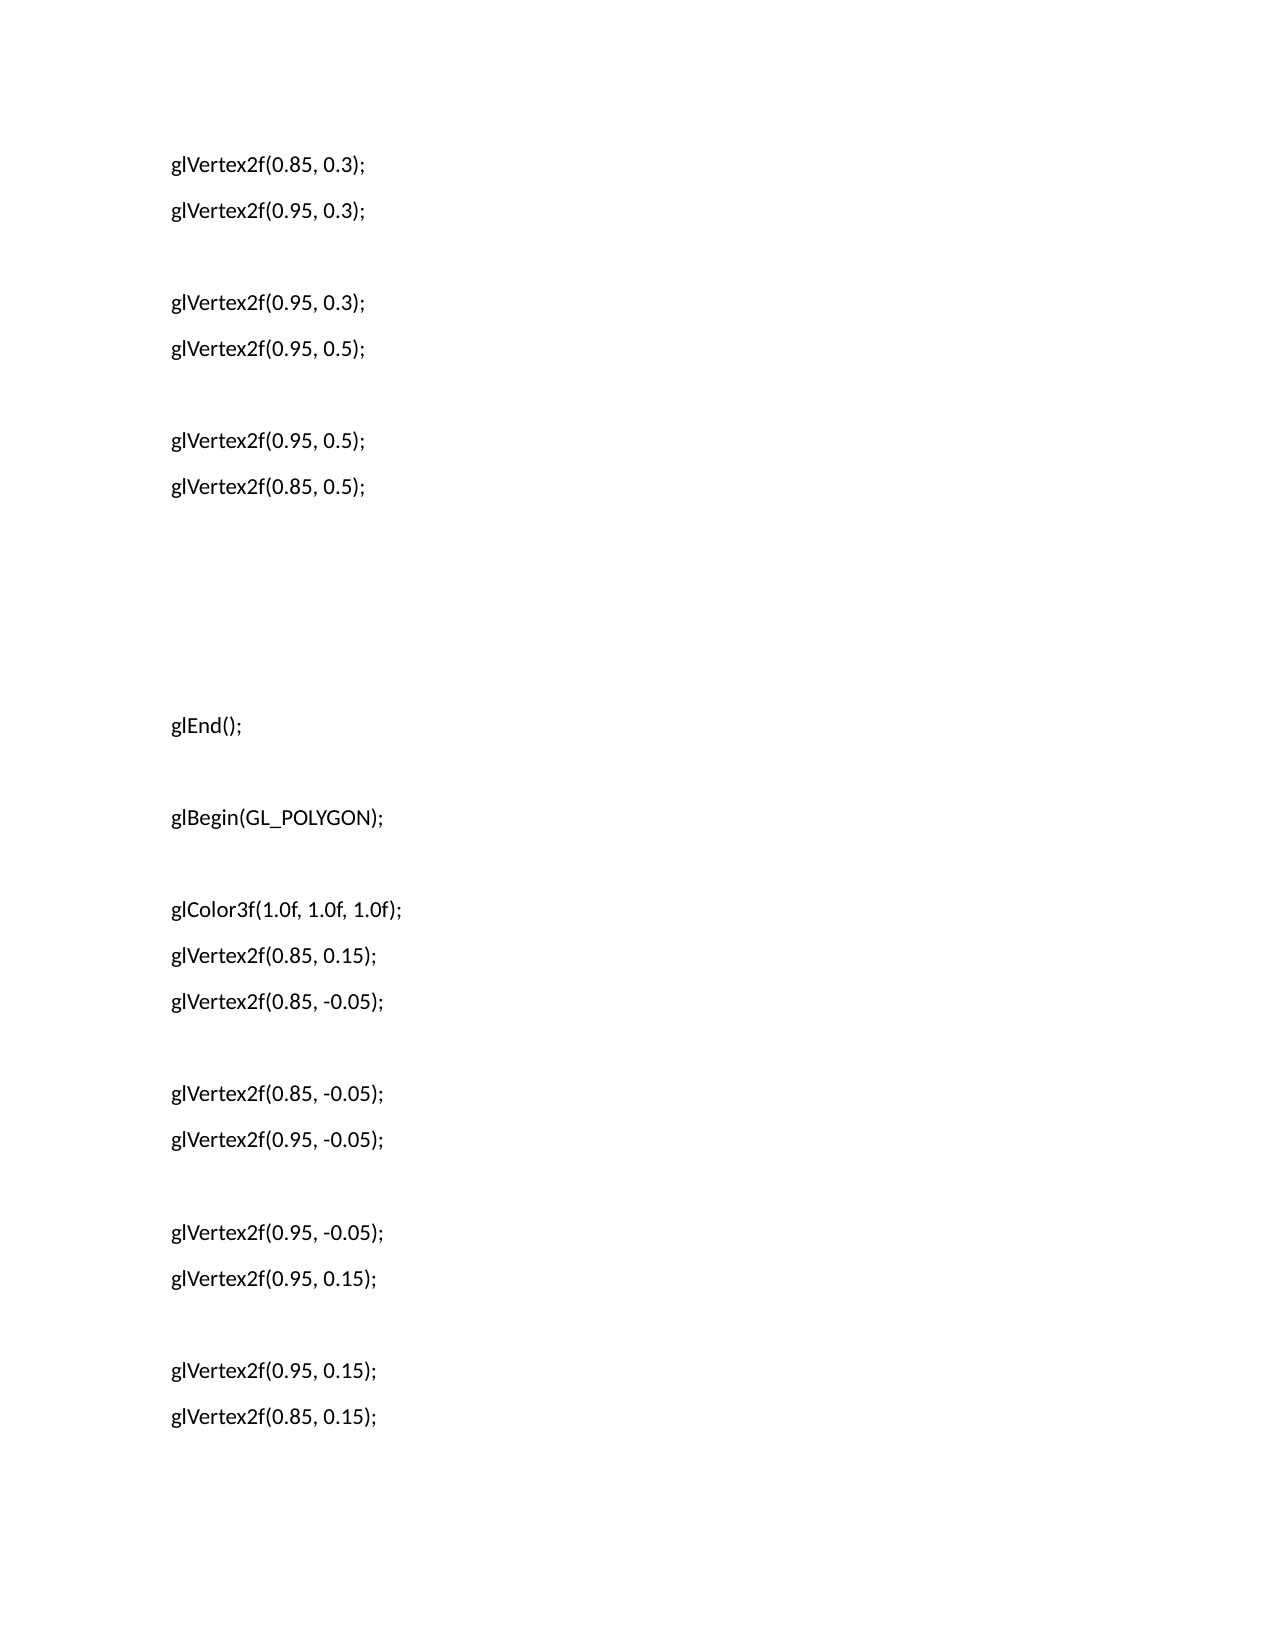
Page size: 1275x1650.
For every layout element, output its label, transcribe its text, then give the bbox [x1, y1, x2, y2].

text glVertex2f(0.95, 0.15); [150, 1356, 1125, 1384]
text glVertex2f(0.95, -0.05); [150, 1218, 1125, 1246]
text glVertex2f(0.85, 0.15); [150, 1402, 1125, 1430]
text glVertex2f(0.85, -0.05); [150, 1079, 1125, 1108]
text glColor3f(1.0f, 1.0f, 1.0f); [150, 895, 1125, 923]
text glVertex2f(0.85, 0.15); [150, 941, 1125, 969]
text glVertex2f(0.95, 0.15); [150, 1264, 1125, 1292]
text glVertex2f(0.95, 0.5); [150, 426, 1125, 454]
text glVertex2f(0.95, 0.3); [150, 196, 1125, 224]
text glBegin(GL_POLYGON); [150, 803, 1125, 831]
text glVertex2f(0.85, 0.5); [150, 472, 1125, 500]
text glVertex2f(0.85, 0.3); [150, 150, 1125, 178]
text glVertex2f(0.95, 0.5); [150, 334, 1125, 362]
text glVertex2f(0.85, -0.05); [150, 987, 1125, 1016]
text glEnd(); [150, 711, 1125, 739]
text glVertex2f(0.95, -0.05); [150, 1126, 1125, 1154]
text glVertex2f(0.95, 0.3); [150, 288, 1125, 316]
